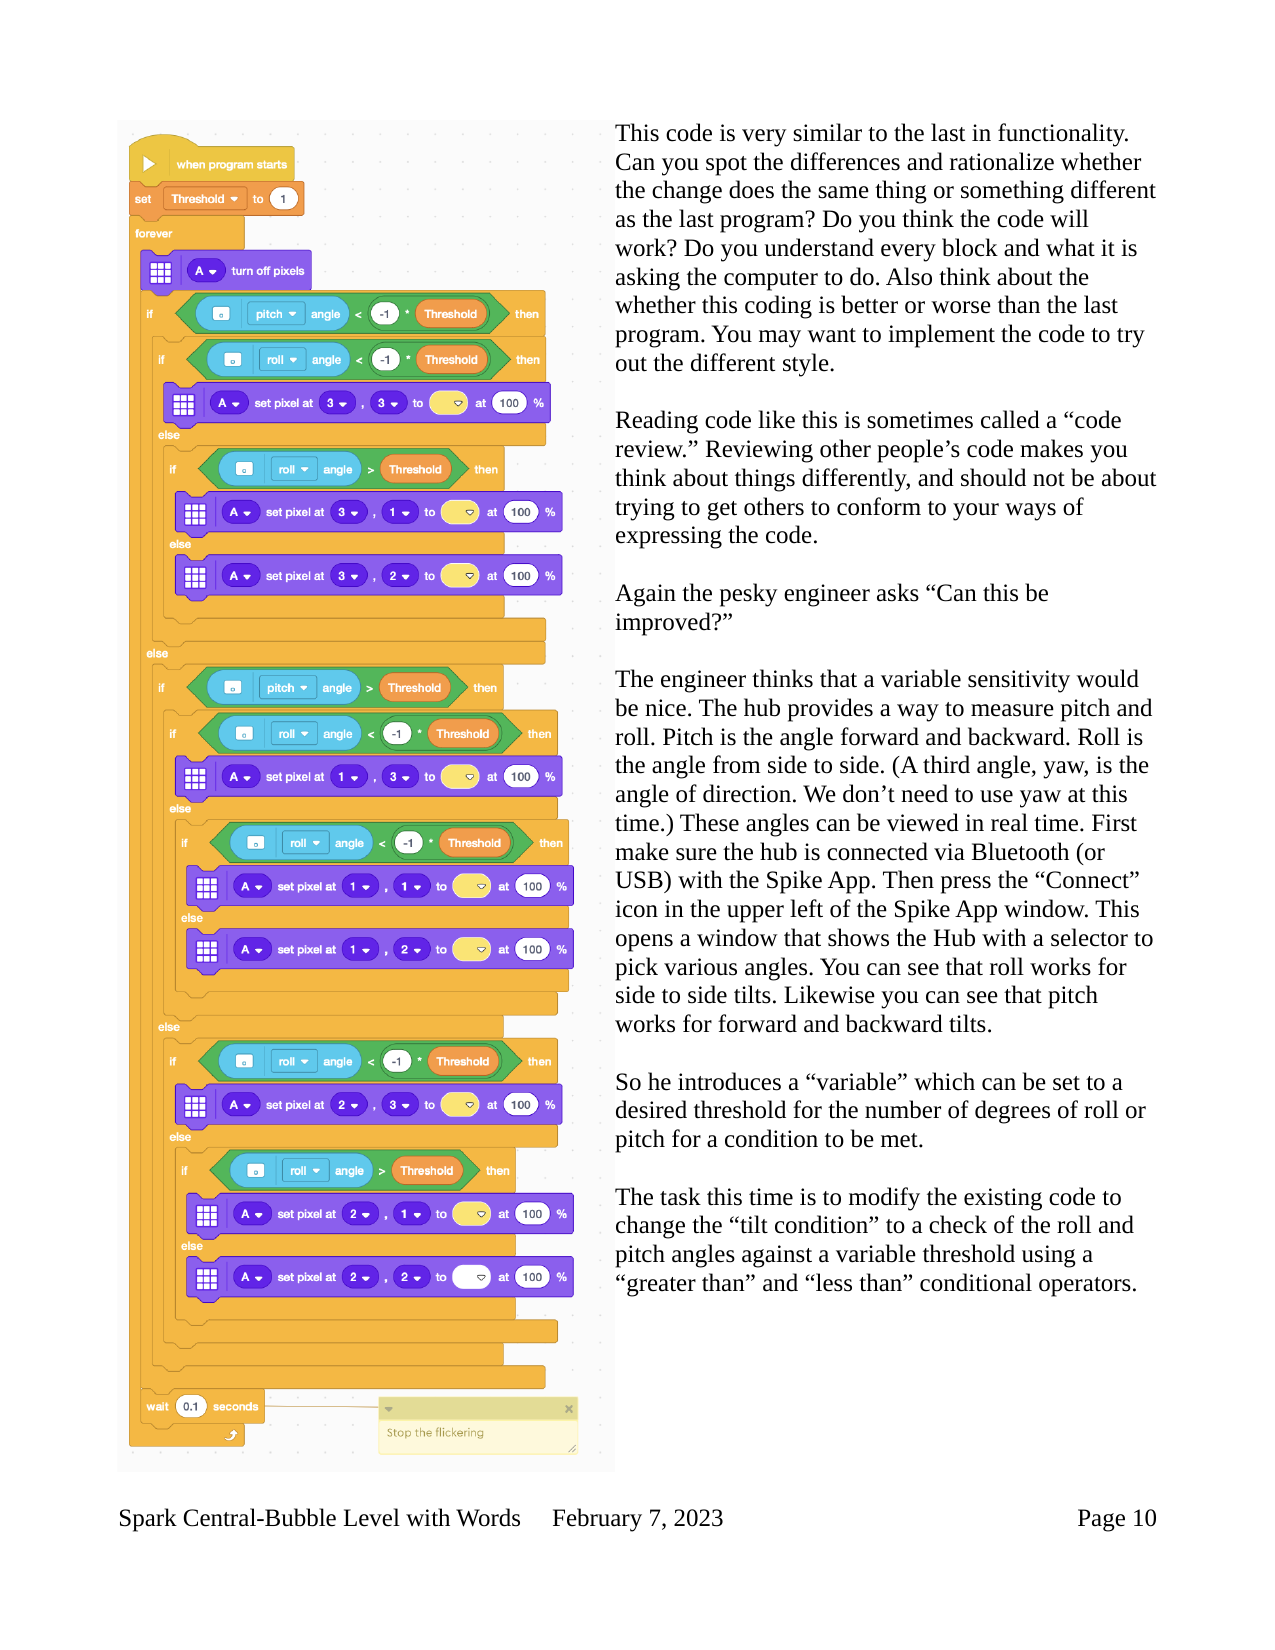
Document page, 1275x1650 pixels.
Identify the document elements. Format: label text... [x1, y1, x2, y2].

text The task this time is to modify the existing code to change the “tilt condition” to a check of the roll and pitch angles against a variable threshold using a “greater than” and “less than” conditional operators. [615, 1182, 1157, 1297]
picture [117, 120, 615, 1472]
text Reading code like this is sometimes called a “code review.” Reviewing other people’s code makes you think about things differently, and should not be about trying to get others to conform to your ways of expressing the code. [615, 406, 1157, 549]
text This code is very similar to the last in functionality. Can you spot the differences and rationalize whether the change does the same thing or something different as the last program? Do you think the code will work? Do you understand every block and what it is asking the computer to do. Also think about the whether this coding is better or worse than the last program. You may want to implement the code to try out the different style. [118, 118, 1157, 377]
text So he introduces a “variable” which can be set to a desired threshold for the number of degrees of roll or pitch for a condition to be met. [615, 1067, 1157, 1153]
text Again the pesky engineer asks “Can this be improved?” [615, 578, 1157, 636]
text The engineer thinks that a variable sensitivity would be nice. The hub provides a way to measure pitch and roll. Pitch is the angle forward and backward. Roll is the angle from side to side. (A third angle, yaw, is the angle of direction. We don’t need to use yaw at this time.) These angles can be viewed in real time. First make sure the hub is connected via Bluetooth (or USB) with the Spike App. Then press the “Connect” icon in the upper left of the Spike App window. This opens a window that shows the Hub with a selector to pick various angles. You can see that roll works for side to side tilts. Likewise you can see that pitch works for forward and backward tilts. [615, 664, 1157, 1038]
